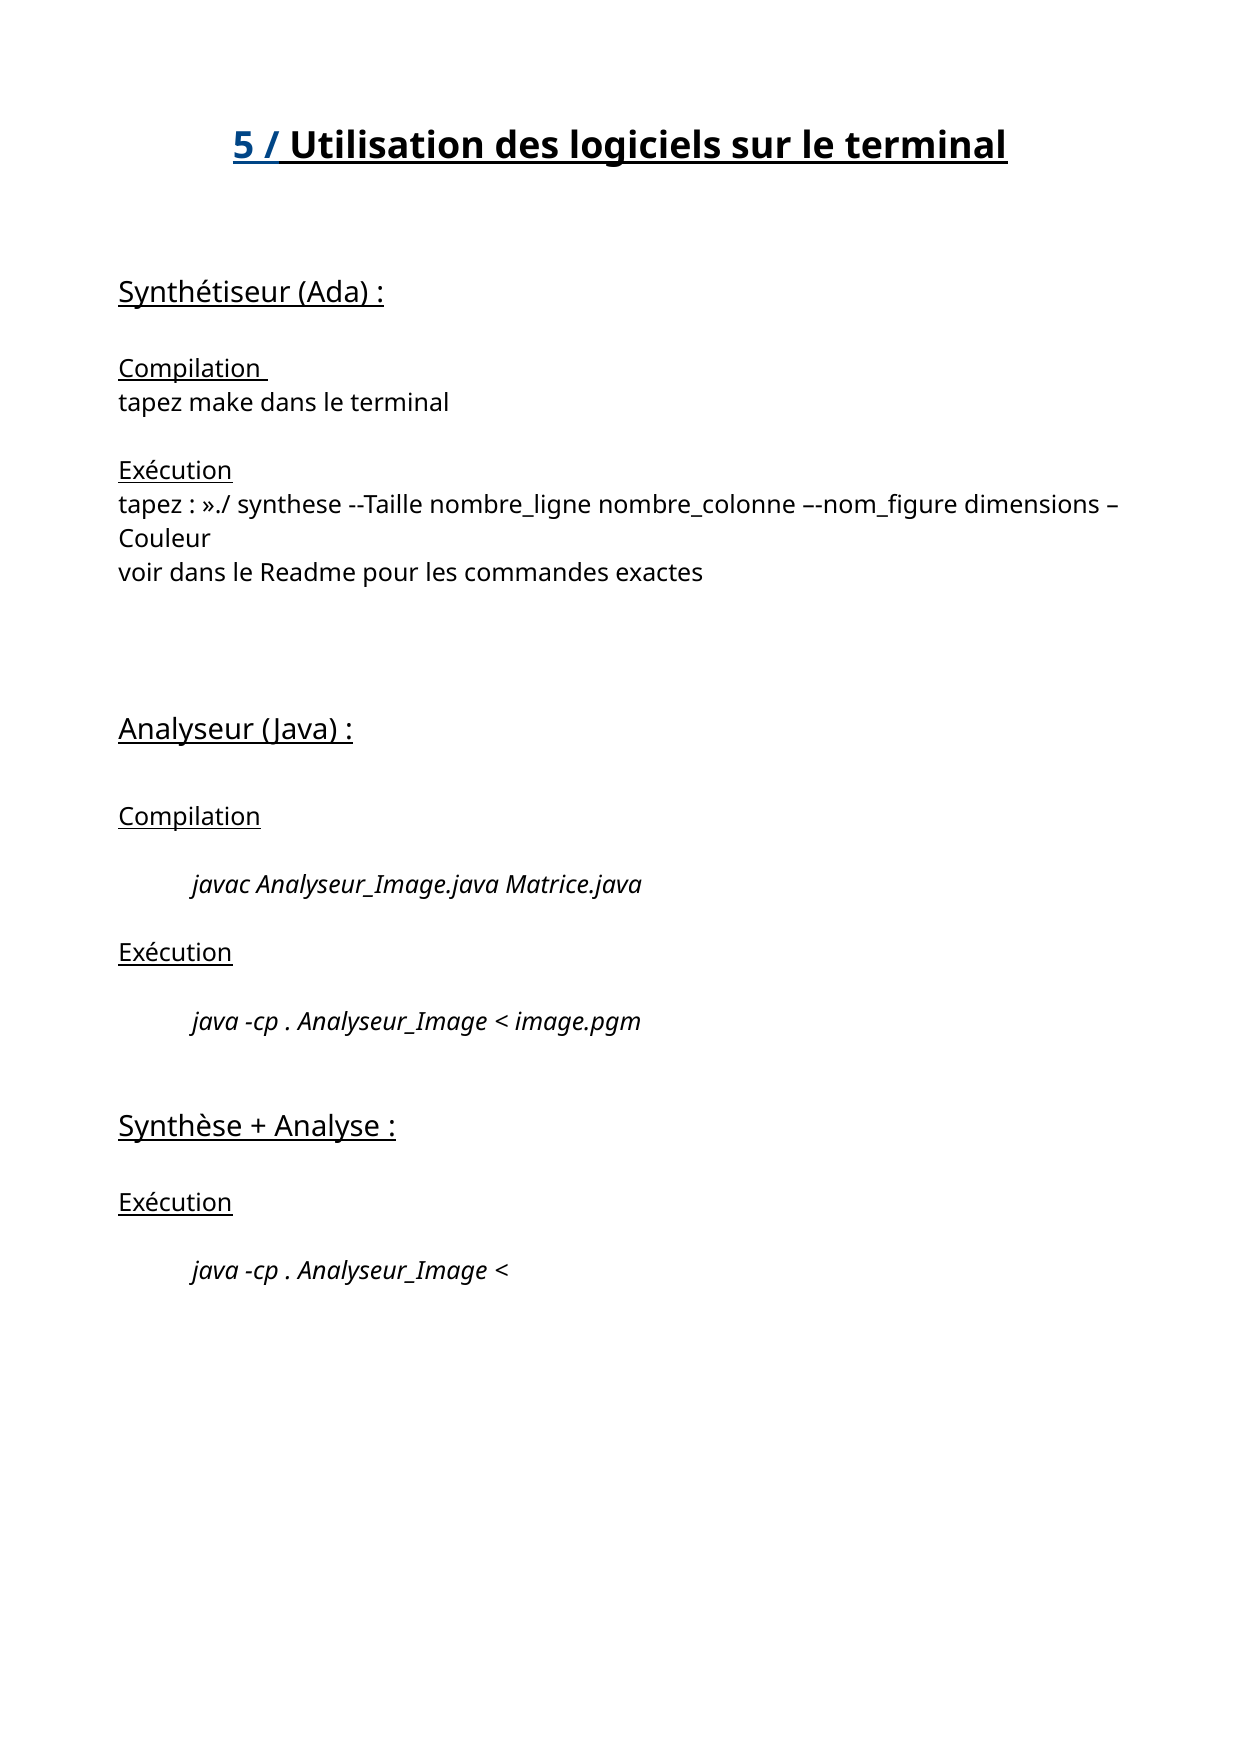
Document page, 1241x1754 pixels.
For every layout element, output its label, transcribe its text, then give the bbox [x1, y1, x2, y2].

text Exécution [118, 1185, 1122, 1219]
text Analyseur (Java) : [118, 708, 1122, 748]
text Synthèse + Analyse : [118, 1105, 1122, 1145]
text 5 / Utilisation des logiciels sur le terminal [118, 118, 1122, 169]
text Exécution [118, 935, 1122, 969]
text voir dans le Readme pour les commandes exactes [118, 555, 1122, 589]
text java -cp . Analyseur_Image < [118, 1253, 1122, 1287]
text tapez make dans le terminal [118, 385, 1122, 419]
text Compilation [118, 799, 1122, 833]
text Compilation [118, 351, 1122, 385]
text java -cp . Analyseur_Image < image.pgm [118, 1003, 1122, 1037]
text javac Analyseur_Image.java Matrice.java [118, 867, 1122, 901]
text tapez : »./ synthese --Taille nombre_ligne nombre_colonne –-nom_figure dimensions –Couleur [118, 487, 1122, 555]
text Exécution [118, 453, 1122, 487]
text Synthétiseur (Ada) : [118, 271, 1122, 311]
